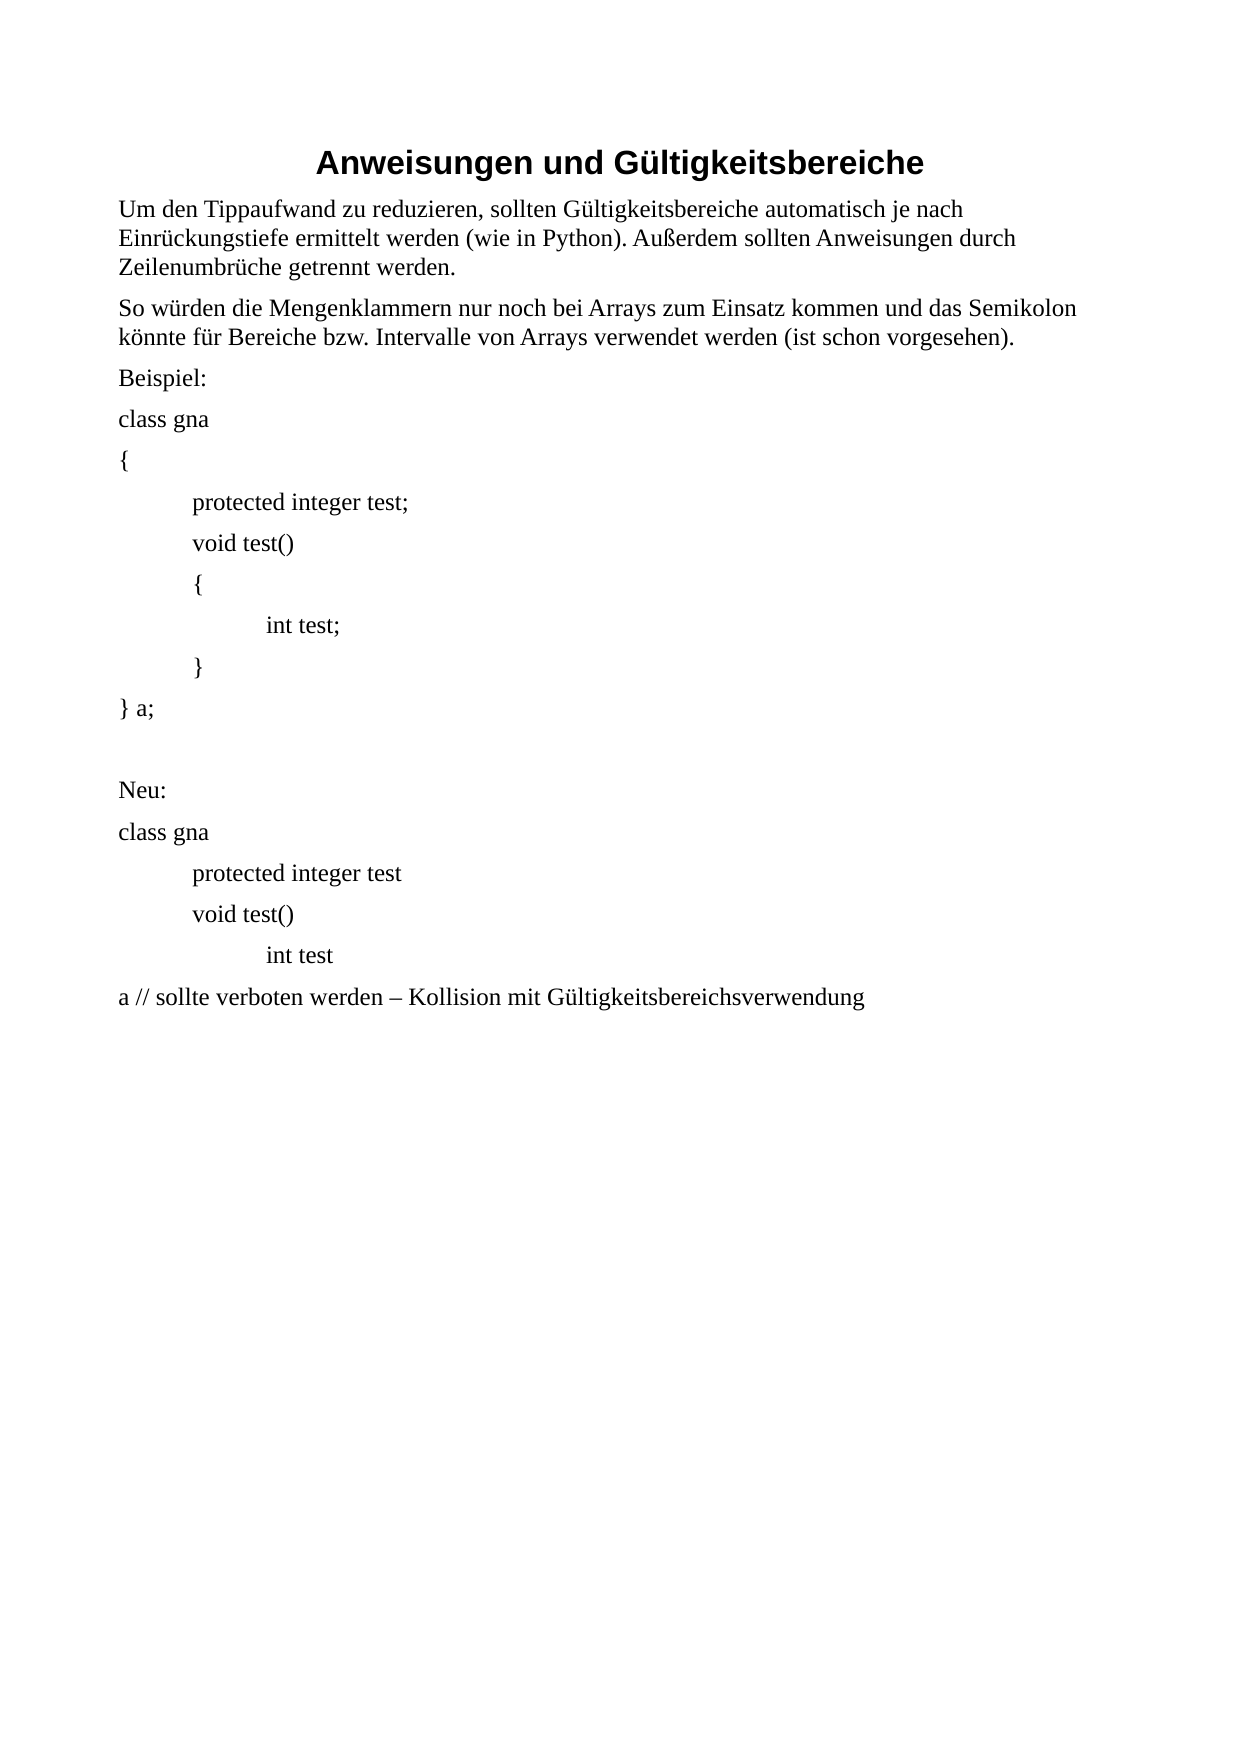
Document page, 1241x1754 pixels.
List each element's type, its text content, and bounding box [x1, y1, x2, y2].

text { [118, 569, 1122, 598]
text So würden die Mengenklammern nur noch bei Arrays zum Einsatz kommen und das Semikolon könnte für Bereiche bzw. Intervalle von Arrays verwendet werden (ist schon vorgesehen). [118, 293, 1122, 351]
text void test() [118, 528, 1122, 557]
text a // sollte verboten werden – Kollision mit Gültigkeitsbereichsverwendung [118, 982, 1122, 1011]
text class gna [118, 404, 1122, 433]
text protected integer test [118, 858, 1122, 887]
text Beispiel: [118, 363, 1122, 392]
text protected integer test; [118, 487, 1122, 516]
text } a; [118, 693, 1122, 722]
text Um den Tippaufwand zu reduzieren, sollten Gültigkeitsbereiche automatisch je nach Einrückungstiefe ermittelt werden (wie in Python). Außerdem sollten Anweisungen durch Zeilenumbrüche getrennt werden. [118, 194, 1122, 281]
text void test() [118, 899, 1122, 928]
subtitle Anweisungen und Gültigkeitsbereiche [118, 143, 1122, 182]
text int test [118, 941, 1122, 969]
text } [118, 652, 1122, 681]
text { [118, 446, 1122, 474]
text Neu: [118, 776, 1122, 804]
text class gna [118, 817, 1122, 846]
text int test; [118, 611, 1122, 639]
